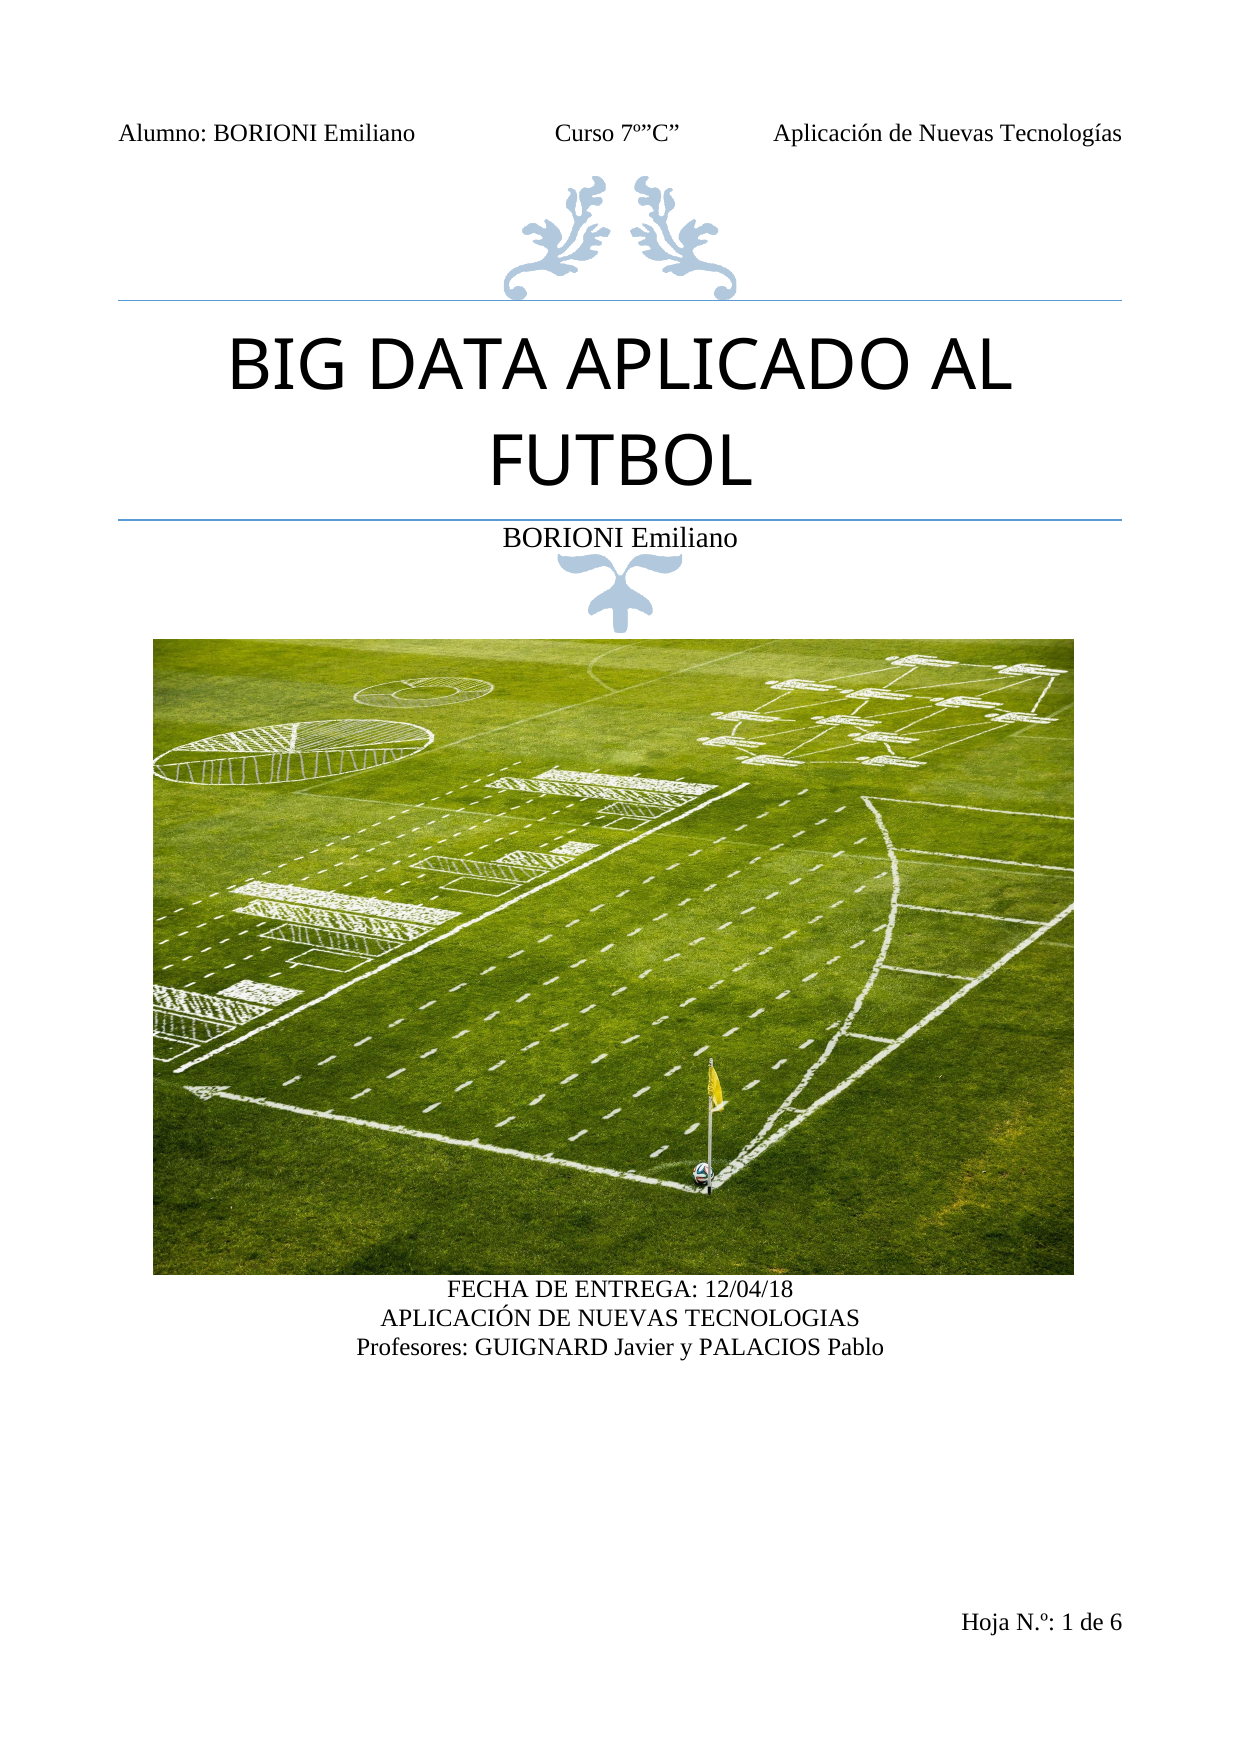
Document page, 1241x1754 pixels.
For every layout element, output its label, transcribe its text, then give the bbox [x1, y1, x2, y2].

text Profesores: GUIGNARD Javier y PALACIOS Pablo [118, 1332, 1122, 1361]
picture [557, 554, 683, 633]
picture [153, 639, 1074, 1275]
text Fecha de entrega: 12/04/18 [118, 633, 1122, 1303]
text BORIONI Emiliano [118, 521, 1122, 554]
text aplicación de nuevas tecnologias [118, 1303, 1122, 1332]
text Big data aplicado al futbol [118, 301, 1122, 519]
picture [503, 176, 737, 300]
